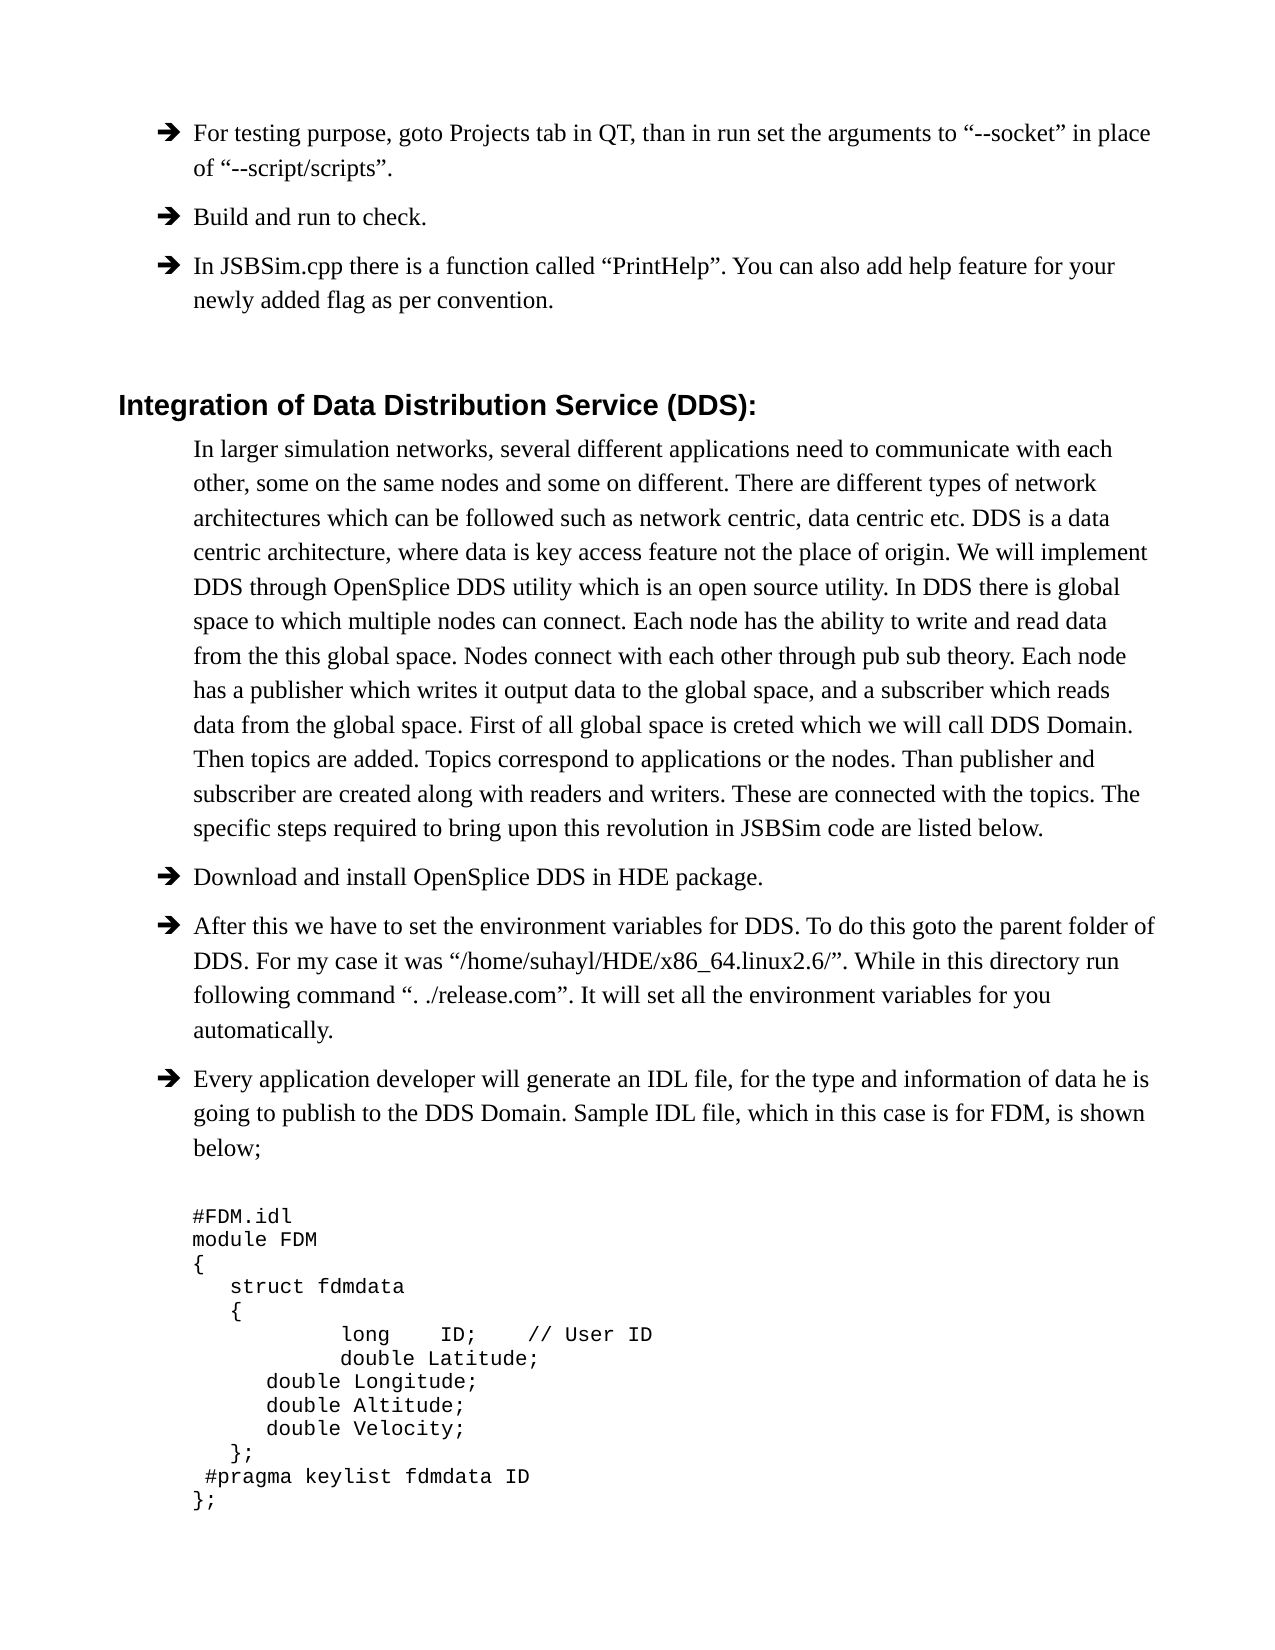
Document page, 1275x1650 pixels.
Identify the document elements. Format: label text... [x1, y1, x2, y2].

text { [118, 1300, 1157, 1324]
text { [118, 1253, 1157, 1277]
text double Velocity; [118, 1418, 1157, 1442]
text module FDM [118, 1229, 1157, 1253]
text double Longitude; [118, 1371, 1157, 1395]
list Build and run to check. [156, 202, 1157, 230]
text In larger simulation networks, several different applications need to communicate with each other, some on the same nodes and some on different. There are different types of network architectures which can be followed such as network centric, data centric etc. DDS is a data centric architecture, where data is key access feature not the place of origin. We will implement DDS through OpenSplice DDS utility which is an open source utility. In DDS there is global space to which multiple nodes can connect. Each node has the ability to write and read data from the this global space. Nodes connect with each other through pub sub theory. Each node has a publisher which writes it output data to the global space, and a subscriber which reads data from the global space. First of all global space is creted which we will call DDS Domain. Then topics are added. Topics correspond to applications or the nodes. Than publisher and subscriber are created along with readers and writers. These are connected with the topics. The specific steps required to bring upon this revolution in JSBSim code are listed below. [193, 434, 1157, 842]
text #pragma keylist fdmdata ID [118, 1466, 1157, 1489]
text double Altitude; [118, 1395, 1157, 1418]
text long ID; // User ID [118, 1324, 1157, 1347]
list Every application developer will generate an IDL file, for the type and information of data he is going to publish to the DDS Domain. Sample IDL file, which in this case is for FDM, is shown below; [156, 1064, 1157, 1162]
list In JSBSim.cpp there is a function called “PrintHelp”. You can also add help feature for your newly added flag as per convention. [156, 251, 1157, 314]
text }; [118, 1442, 1157, 1466]
list For testing purpose, goto Projects tab in QT, than in run set the arguments to “--socket” in place of “--script/scripts”. [156, 118, 1157, 181]
text #FDM.idl [118, 1206, 1157, 1229]
list Download and install OpenSplice DDS in HDE package. [156, 862, 1157, 891]
text }; [118, 1489, 1157, 1513]
subtitle Integration of Data Distribution Service (DDS): [118, 388, 1157, 422]
text double Latitude; [118, 1347, 1157, 1371]
text struct fdmdata [118, 1277, 1157, 1300]
list After this we have to set the environment variables for DDS. To do this goto the parent folder of DDS. For my case it was “/home/suhayl/HDE/x86_64.linux2.6/”. While in this directory run following command “. ./release.com”. It will set all the environment variables for you automatically. [156, 911, 1157, 1044]
